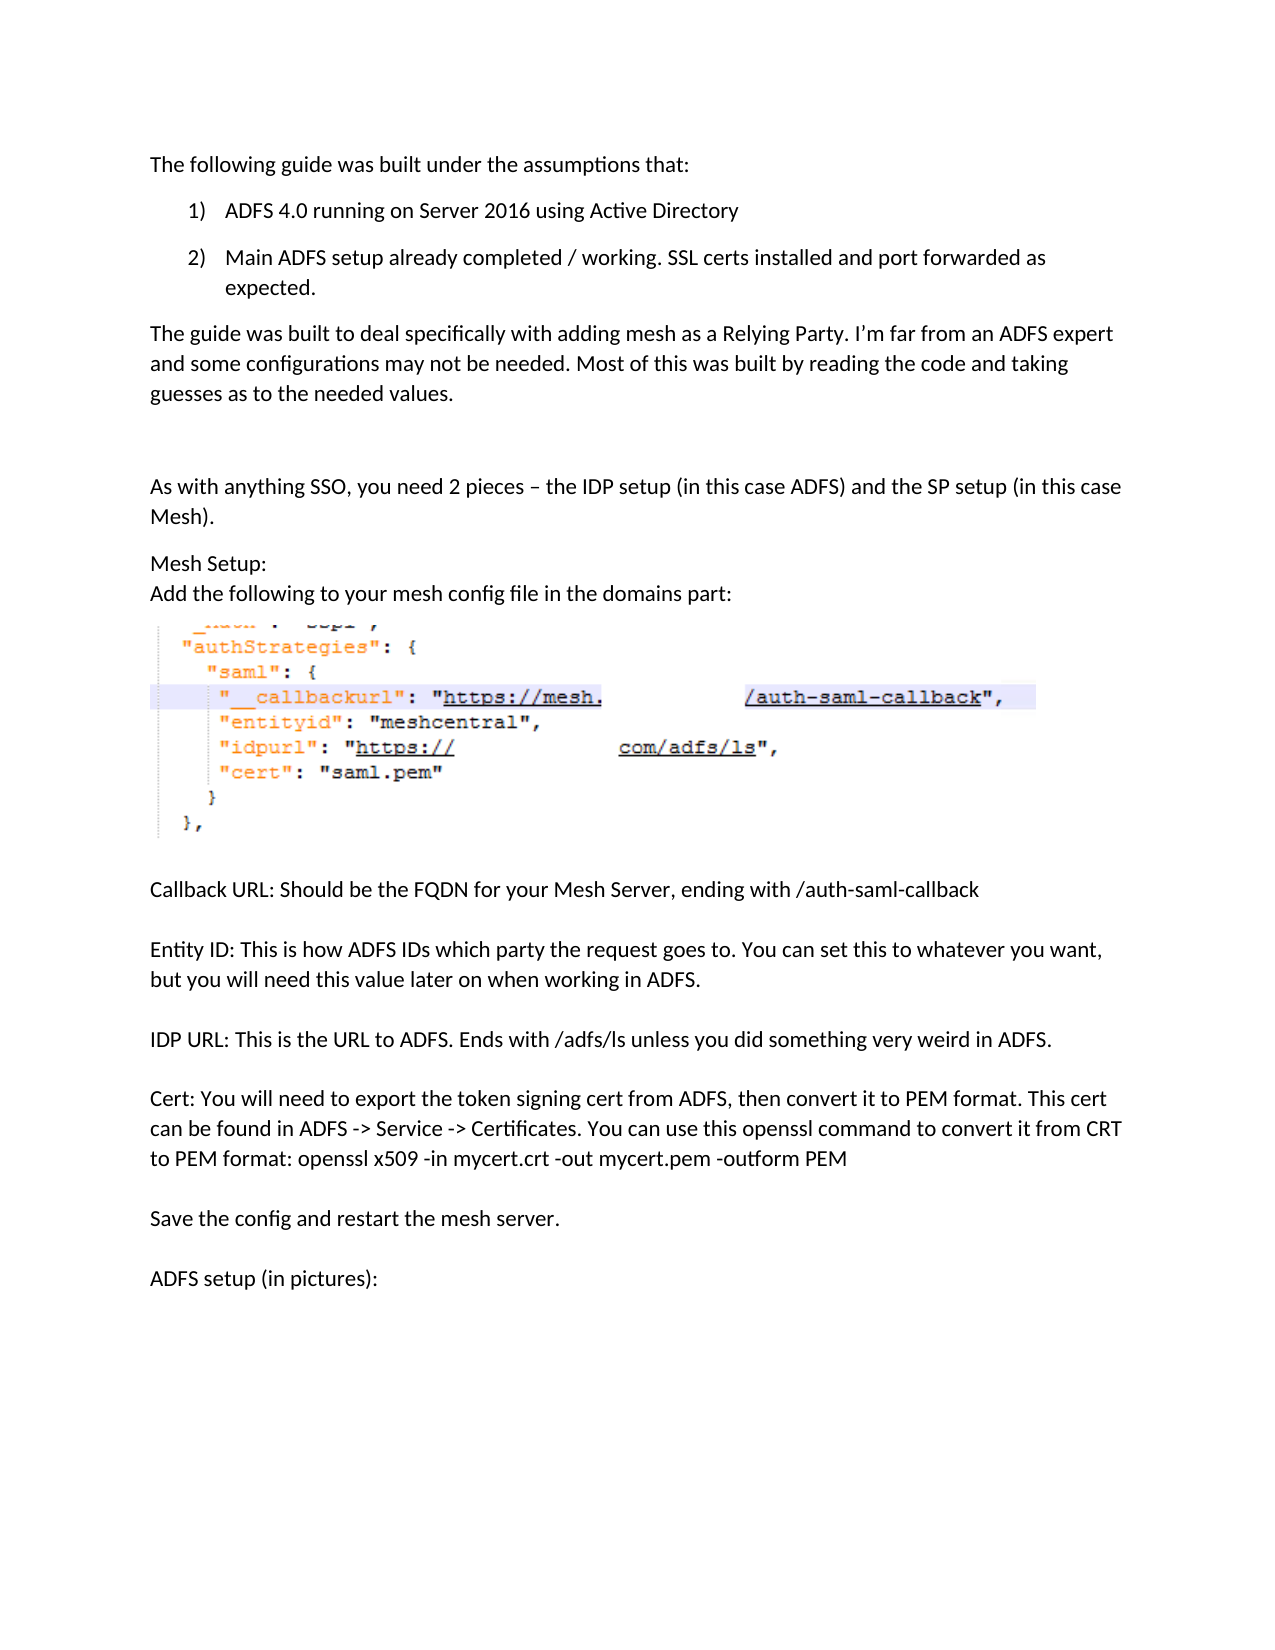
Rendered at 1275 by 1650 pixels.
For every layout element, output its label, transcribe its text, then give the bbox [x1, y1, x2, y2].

list ADFS 4.0 running on Server 2016 using Active Directory [187, 197, 1125, 224]
text Mesh Setup: [150, 549, 1125, 577]
text Save the config and restart the mesh server. [150, 1204, 1125, 1232]
text Add the following to your mesh config file in the domains part: [150, 579, 1125, 607]
text The guide was built to deal specifically with adding mesh as a Relying Party. I’m far from an ADFS expert and some configurations may not be needed. Most of this was built by reading the code and taking guesses as to the needed values. [150, 319, 1125, 407]
text Cert: You will need to export the token signing cert from ADFS, then convert it to PEM format. This cert can be found in ADFS -> Service -> Certificates. You can use this openssl command to convert it from CRT to PEM format: openssl x509 -in mycert.crt -out mycert.pem -outform PEM [150, 1084, 1125, 1172]
text IDP URL: This is the URL to ADFS. Ends with /adfs/ls unless you did something very weird in ADFS. [150, 1025, 1125, 1053]
list Main ADFS setup already completed / working. SSL certs installed and port forwarded as expected. [187, 243, 1125, 301]
text The following guide was built under the assumptions that: [150, 150, 1125, 178]
text Callback URL: Should be the FQDN for your Mesh Server, ending with /auth-saml-callback [150, 875, 1125, 903]
text Entity ID: This is how ADFS IDs which party the request goes to. You can set this to whatever you want, but you will need this value later on when working in ADFS. [150, 935, 1125, 993]
text ADFS setup (in pictures): [150, 1264, 1125, 1292]
text As with anything SSO, you need 2 pieces – the IDP setup (in this case ADFS) and the SP setup (in this case Mesh). [150, 472, 1125, 530]
